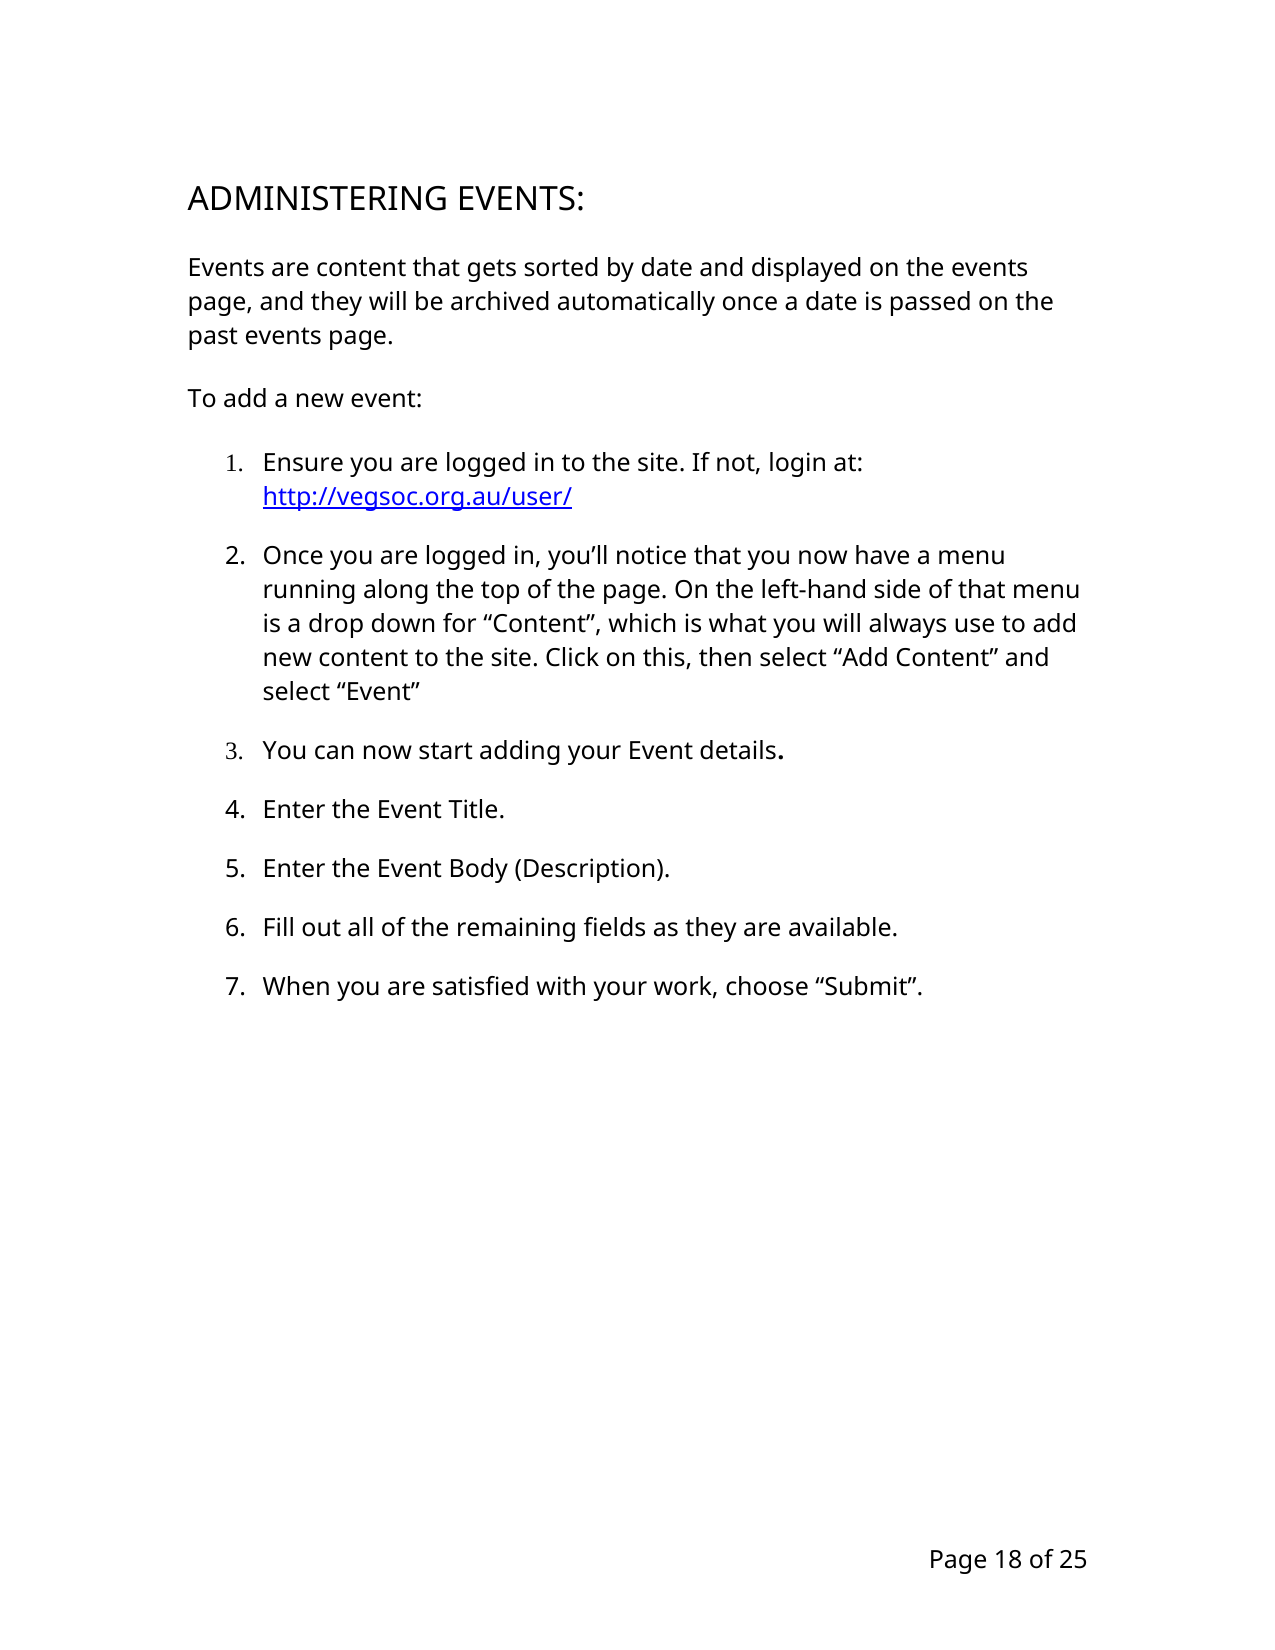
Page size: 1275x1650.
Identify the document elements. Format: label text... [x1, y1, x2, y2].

list Ensure you are logged in to the site. If not, login at: http://vegsoc.org.au/user/ [225, 444, 1087, 512]
list You can now start adding your Event details. [225, 733, 1087, 767]
list Enter the Event Title. [225, 792, 1087, 826]
list Enter the Event Body (Description). [225, 851, 1087, 885]
list Fill out all of the remaining fields as they are available. [225, 910, 1087, 944]
subtitle Administering Events: [187, 175, 1087, 220]
list When you are satisfied with your work, choose “Submit”. [225, 969, 1087, 1003]
list Once you are logged in, you’ll notice that you now have a menu running along the top of the page. On the left-hand side of that menu is a drop down for “Content”, which is what you will always use to add new content to the site. Click on this, then select “Add Content” and select “Event” [225, 537, 1087, 708]
text To add a new event: [187, 381, 1087, 415]
text Events are content that gets sorted by date and displayed on the events page, and they will be archived automatically once a date is passed on the past events page. [187, 249, 1087, 352]
